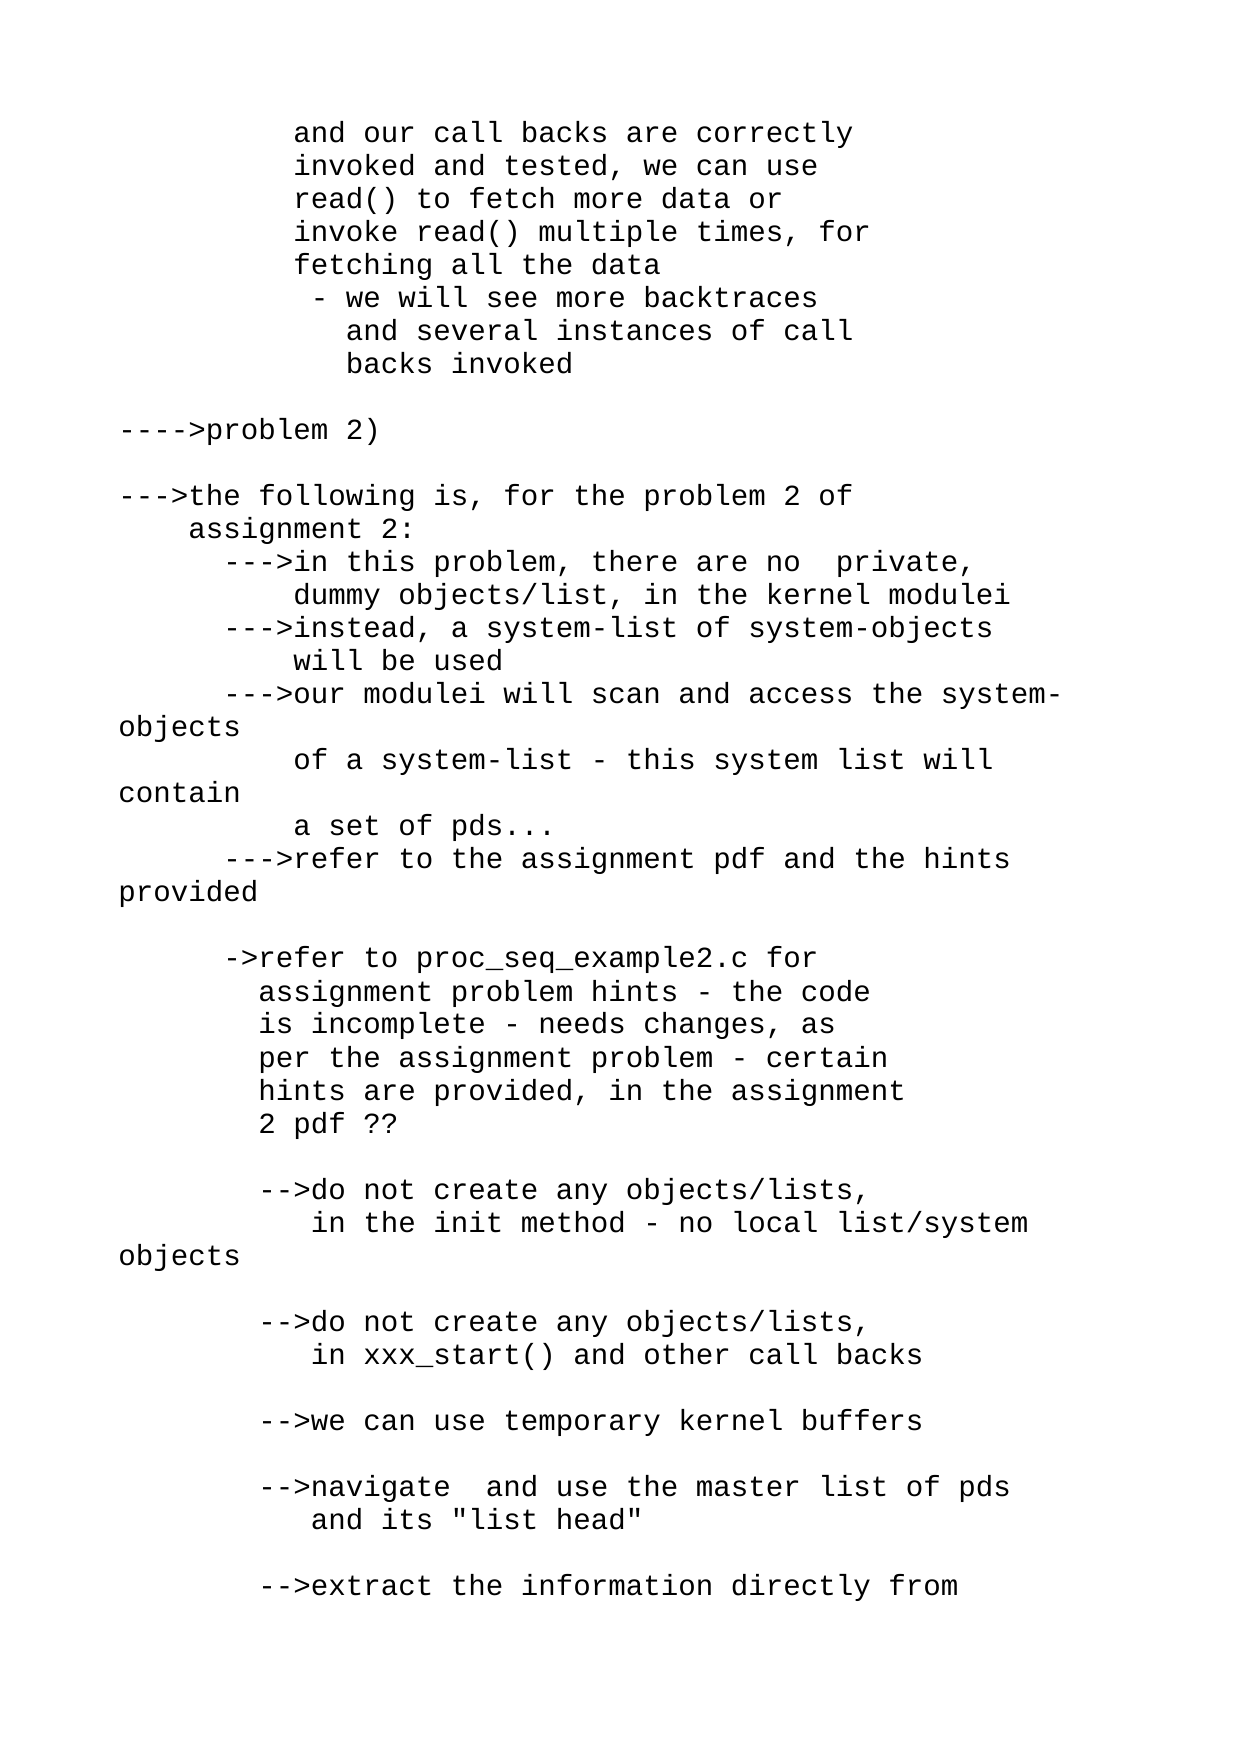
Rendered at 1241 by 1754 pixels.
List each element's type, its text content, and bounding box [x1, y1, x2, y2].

text --->the following is, for the problem 2 of [118, 481, 1122, 514]
text --->instead, a system-list of system-objects [118, 613, 1122, 646]
text invoke read() multiple times, for [118, 217, 1122, 250]
text - we will see more backtraces [118, 283, 1122, 316]
text and our call backs are correctly [118, 118, 1122, 151]
text --->our modulei will scan and access the system-objects [118, 679, 1122, 746]
text ---->problem 2) [118, 415, 1122, 448]
text fetching all the data [118, 250, 1122, 283]
text 2 pdf ?? [118, 1109, 1122, 1142]
text invoked and tested, we can use [118, 151, 1122, 184]
text ->refer to proc_seq_example2.c for [118, 944, 1122, 977]
text of a system-list - this system list will contain [118, 746, 1122, 812]
text -->do not create any objects/lists, [118, 1307, 1122, 1340]
text -->we can use temporary kernel buffers [118, 1406, 1122, 1439]
text hints are provided, in the assignment [118, 1076, 1122, 1109]
text and several instances of call [118, 316, 1122, 349]
text assignment 2: [118, 514, 1122, 547]
text per the assignment problem - certain [118, 1043, 1122, 1076]
text and its "list head" [118, 1505, 1122, 1538]
text will be used [118, 646, 1122, 679]
text --->in this problem, there are no private, [118, 547, 1122, 580]
text -->extract the information directly from [118, 1571, 1122, 1604]
text a set of pds... [118, 812, 1122, 844]
text -->do not create any objects/lists, [118, 1175, 1122, 1208]
text read() to fetch more data or [118, 184, 1122, 217]
text assignment problem hints - the code [118, 977, 1122, 1010]
text -->navigate and use the master list of pds [118, 1472, 1122, 1505]
text in xxx_start() and other call backs [118, 1340, 1122, 1373]
text in the init method - no local list/system objects [118, 1208, 1122, 1274]
text --->refer to the assignment pdf and the hints provided [118, 844, 1122, 911]
text dummy objects/list, in the kernel modulei [118, 580, 1122, 613]
text is incomplete - needs changes, as [118, 1010, 1122, 1043]
text backs invoked [118, 349, 1122, 382]
